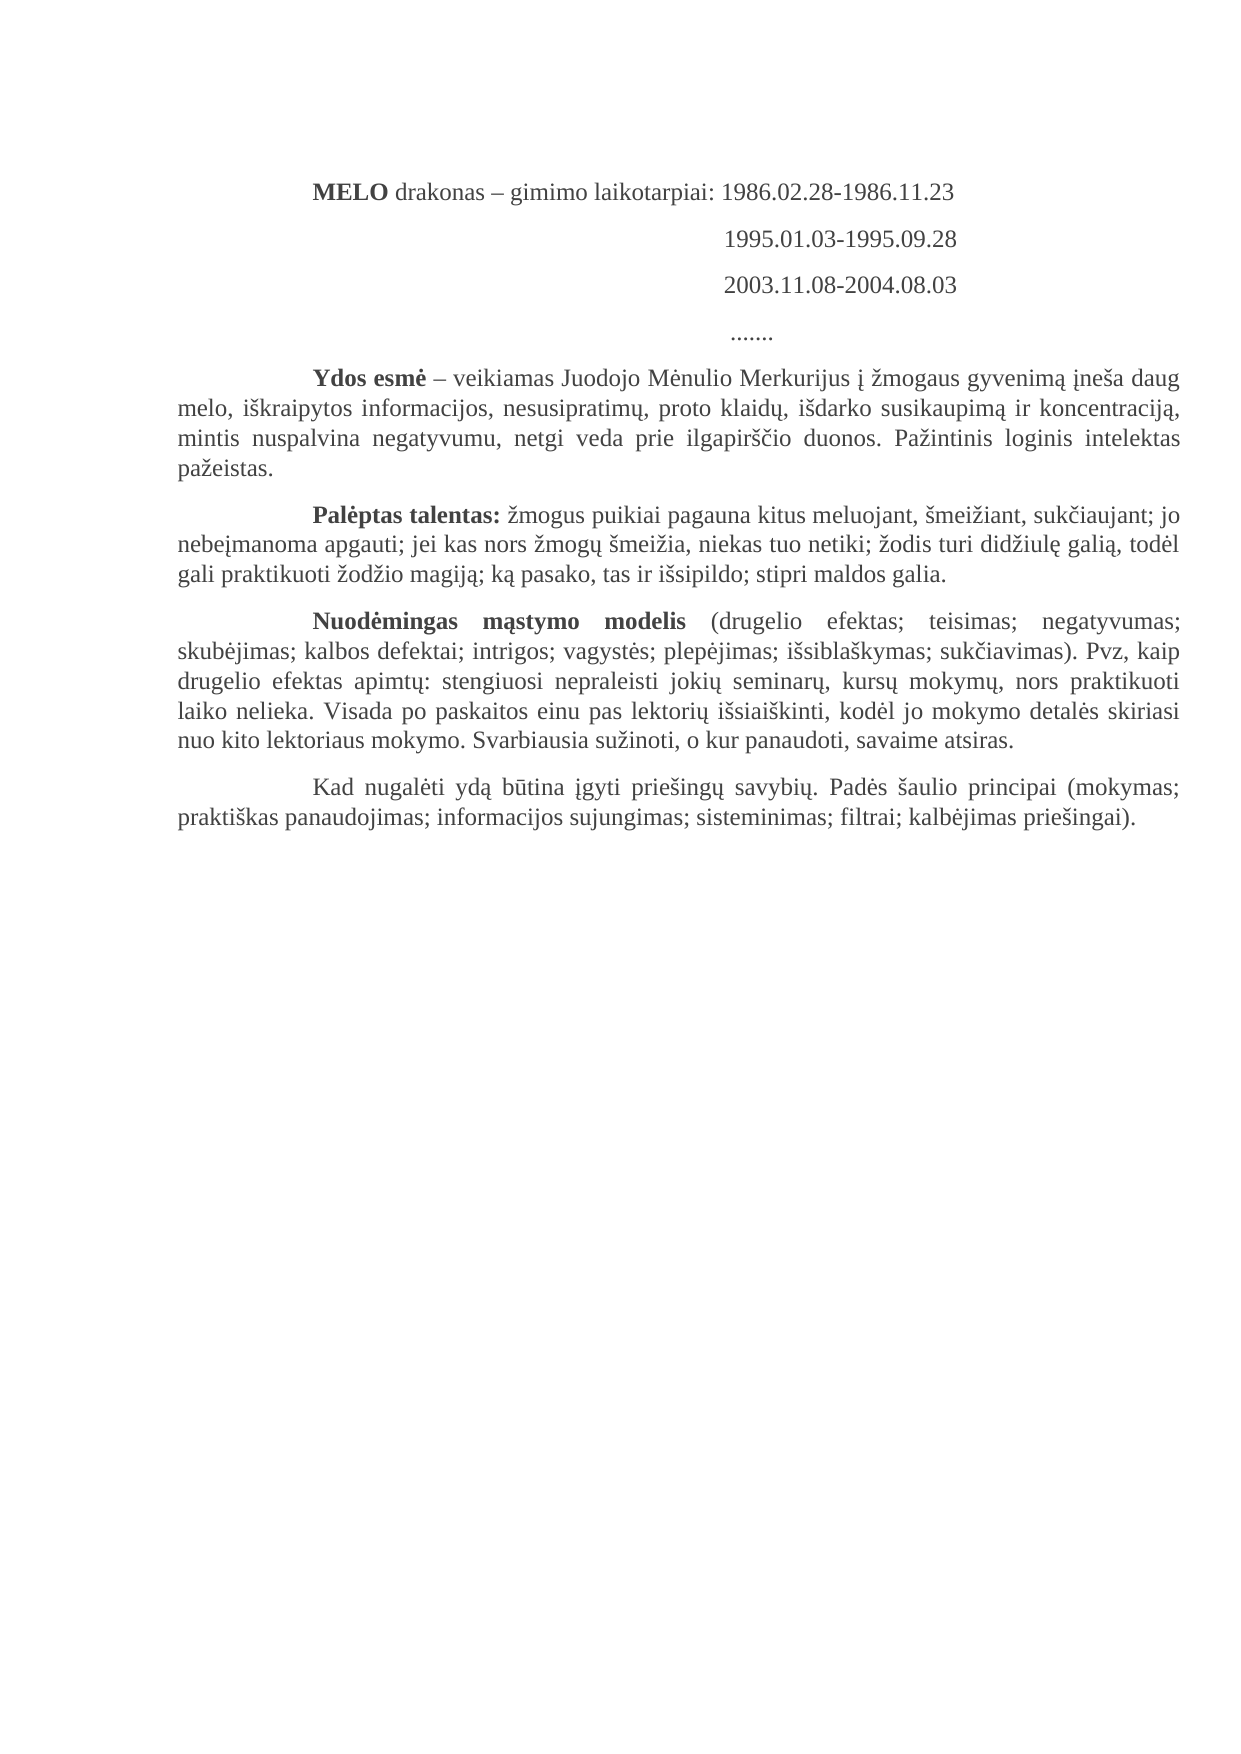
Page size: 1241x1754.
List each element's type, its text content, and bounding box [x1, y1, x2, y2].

text 1995.01.03-1995.09.28 [177, 224, 1181, 252]
text MELO drakonas – gimimo laikotarpiai: 1986.02.28-1986.11.23 [177, 177, 1181, 206]
text Nuodėmingas mąstymo modelis (drugelio efektas; teisimas; negatyvumas; skubėjimas; kalbos defektai; intrigos; vagystės; plepėjimas; išsiblaškymas; sukčiavimas). Pvz, kaip drugelio efektas apimtų: stengiuosi nepraleisti jokių seminarų, kursų mokymų, nors praktikuoti laiko nelieka. Visada po paskaitos einu pas lektorių išsiaiškinti, kodėl jo mokymo detalės skiriasi nuo kito lektoriaus mokymo. Svarbiausia sužinoti, o kur panaudoti, savaime atsiras. [177, 606, 1181, 754]
text Palėptas talentas: žmogus puikiai pagauna kitus meluojant, šmeižiant, sukčiaujant; jo nebeįmanoma apgauti; jei kas nors žmogų šmeižia, niekas tuo netiki; žodis turi didžiulę galią, todėl gali praktikuoti žodžio magiją; ką pasako, tas ir išsipildo; stipri maldos galia. [177, 500, 1181, 588]
text 2003.11.08-2004.08.03 [177, 270, 1181, 299]
text Kad nugalėti ydą būtina įgyti priešingų savybių. Padės šaulio principai (mokymas; praktiškas panaudojimas; informacijos sujungimas; sisteminimas; filtrai; kalbėjimas priešingai). [177, 772, 1181, 831]
text Ydos esmė – veikiamas Juodojo Mėnulio Merkurijus į žmogaus gyvenimą įneša daug melo, iškraipytos informacijos, nesusipratimų, proto klaidų, išdarko susikaupimą ir koncentraciją, mintis nuspalvina negatyvumu, netgi veda prie ilgapirščio duonos. Pažintinis loginis intelektas pažeistas. [177, 363, 1181, 482]
text ....... [177, 317, 1181, 346]
